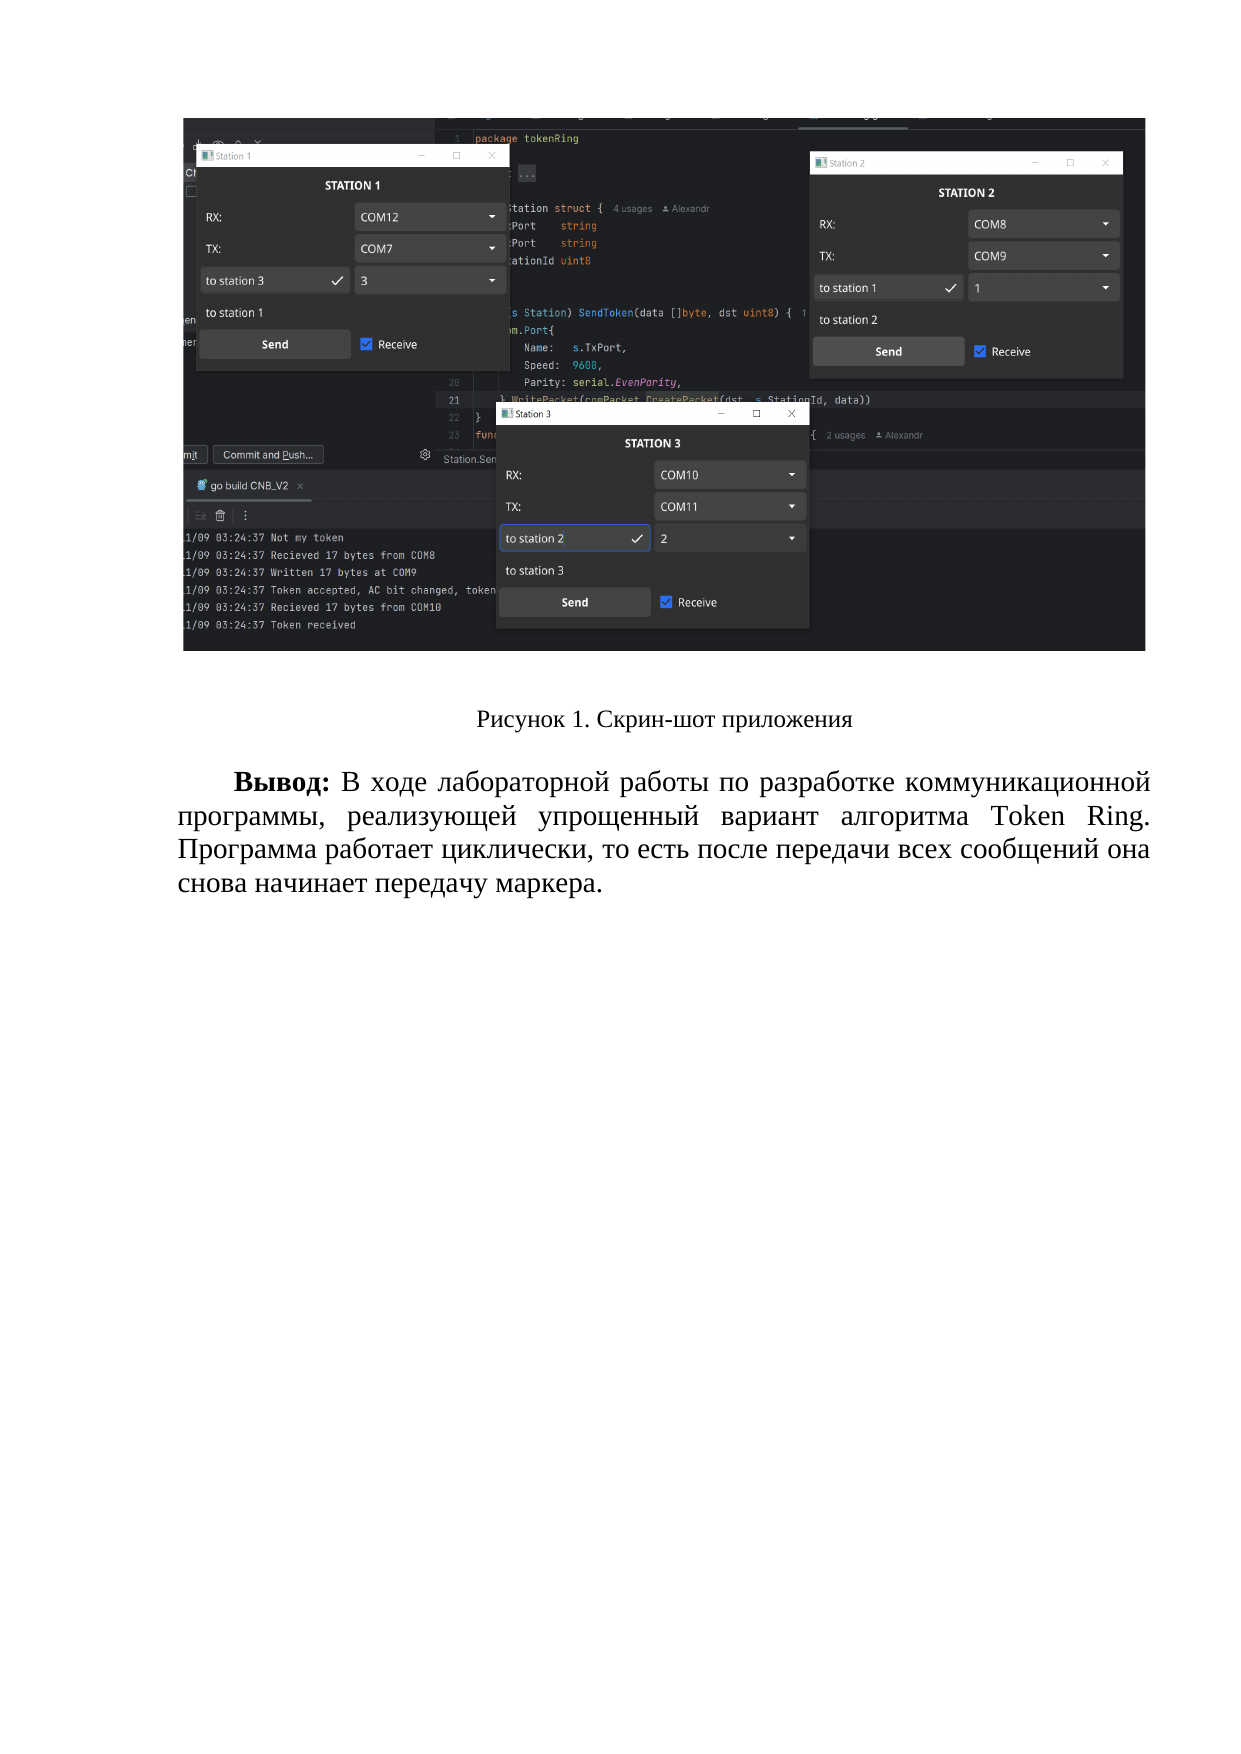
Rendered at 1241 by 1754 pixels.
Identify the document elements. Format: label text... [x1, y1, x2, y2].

picture [183, 118, 1146, 651]
text Вывод: В ходе лабораторной работы по разработке коммуникационной программы, реализующей упрощенный вариант алгоритма Token Ring. Программа работает циклически, то есть после передачи всех сообщений она снова начинает передачу маркера. [177, 764, 1152, 898]
text Рисунок 1. Скрин-шот приложения [177, 704, 1152, 733]
